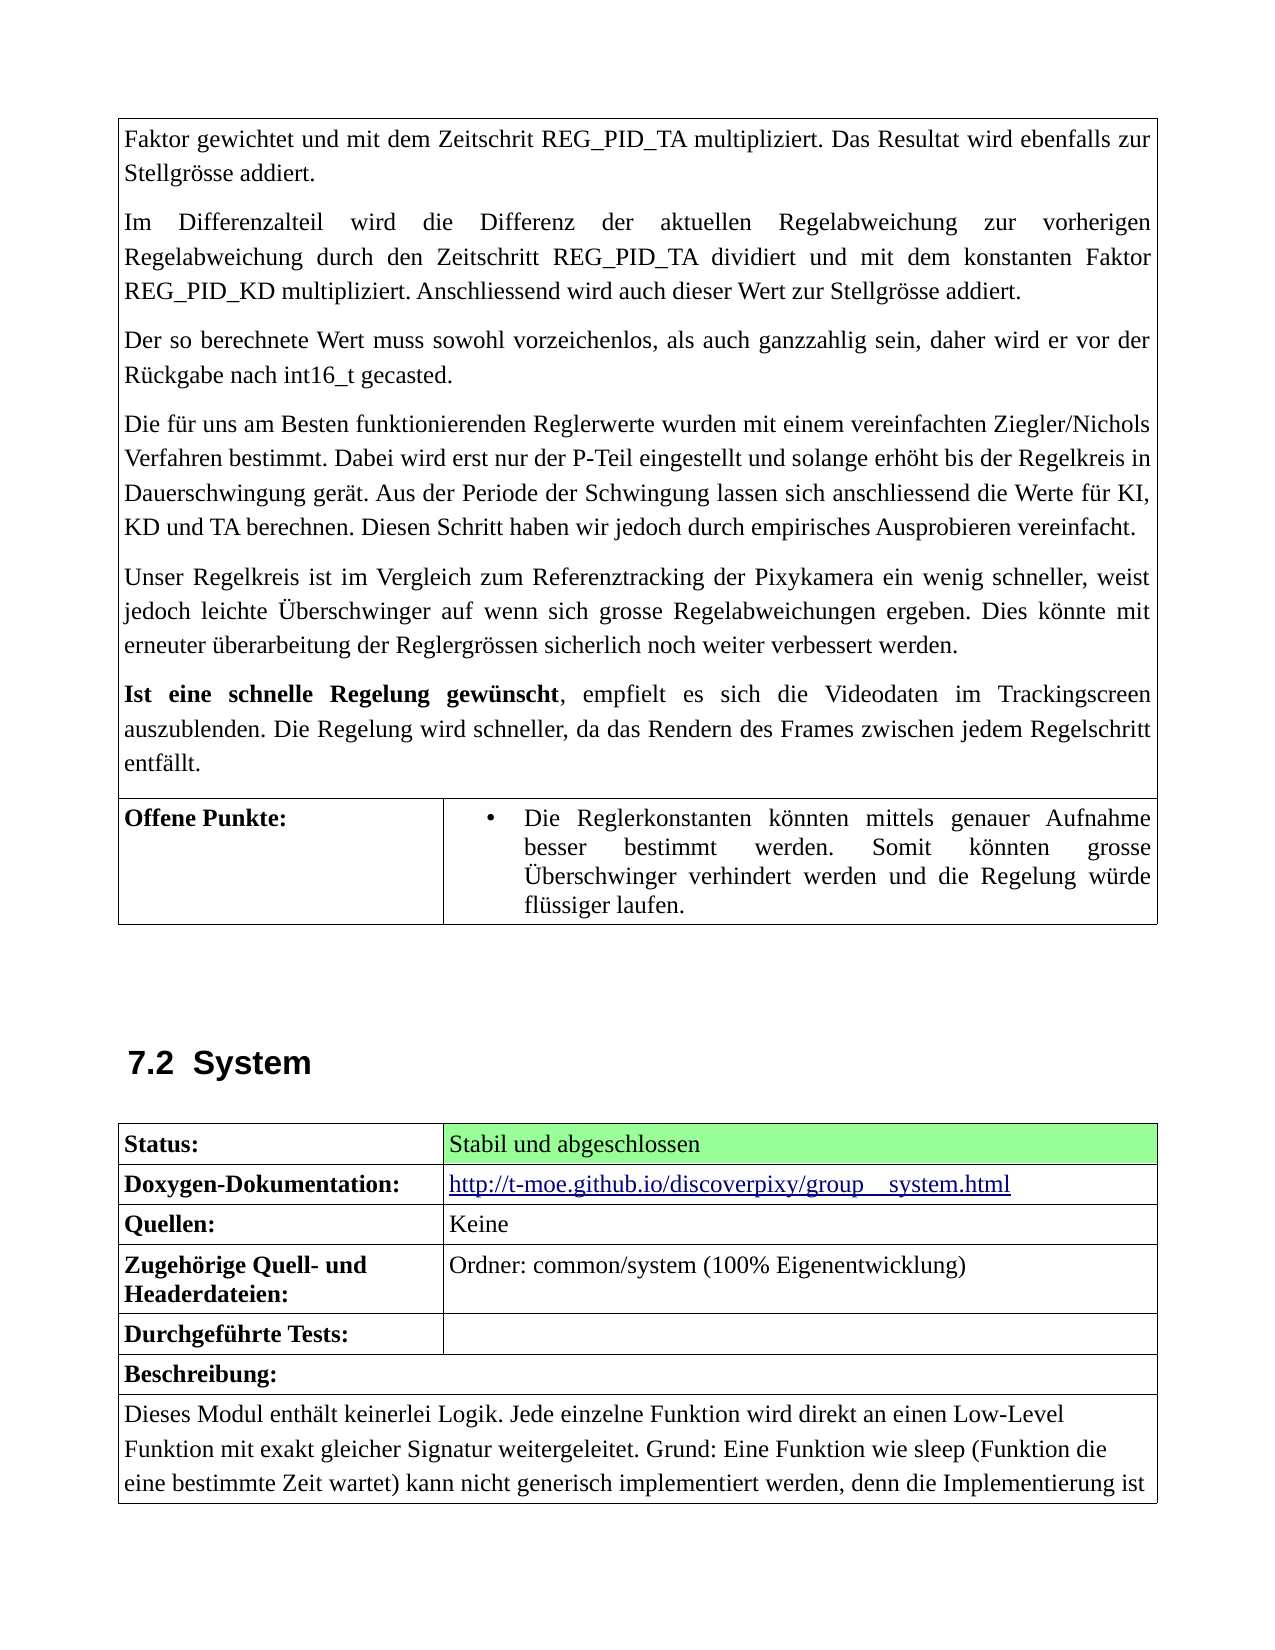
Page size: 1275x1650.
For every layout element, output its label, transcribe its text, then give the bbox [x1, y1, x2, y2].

table_cell Offene Punkte: [119, 799, 443, 924]
table_cell Durchgeführte Tests: [119, 1314, 443, 1353]
table_cell Beschreibung: [119, 1355, 1157, 1394]
table_cell Ordner: common/system (100% Eigenentwicklung) [444, 1245, 1157, 1313]
subtitle System [118, 1043, 1157, 1082]
table_cell Quellen: [119, 1205, 443, 1244]
table_cell Faktor gewichtet und mit dem Zeitschrit REG_PID_TA multipliziert. Das Resultat wird ebenfalls zur Stellgrösse addiert. Im Differenzalteil wird die Differenz der aktuellen Regelabweichung zur vorherigen Regelabweichung durch den Zeitschritt REG_PID_TA dividiert und mit dem konstanten Faktor REG_PID_KD multipliziert. Anschliessend wird auch dieser Wert zur Stellgrösse addiert. Der so berechnete Wert muss sowohl vorzeichenlos, als auch ganzzahlig sein, daher wird er vor der Rückgabe nach int16_t gecasted. Die für uns am Besten funktionierenden Reglerwerte wurden mit einem vereinfachten Ziegler/Nichols Verfahren bestimmt. Dabei wird erst nur der P-Teil eingestellt und solange erhöht bis der Regelkreis in Dauerschwingung gerät. Aus der Periode der Schwingung lassen sich anschliessend die Werte für KI, KD und TA berechnen. Diesen Schritt haben wir jedoch durch empirisches Ausprobieren vereinfacht. Unser Regelkreis ist im Vergleich zum Referenztracking der Pixykamera ein wenig schneller, weist jedoch leichte Überschwinger auf wenn sich grosse Regelabweichungen ergeben. Dies könnte mit erneuter überarbeitung der Reglergrössen sicherlich noch weiter verbessert werden. Ist eine schnelle Regelung gewünscht, empfielt es sich die Videodaten im Trackingscreen auszublenden. Die Regelung wird schneller, da das Rendern des Frames zwischen jedem Regelschritt entfällt. [119, 119, 1157, 798]
table_cell Die Reglerkonstanten könnten mittels genauer Aufnahme besser bestimmt werden. Somit könnten grosse Überschwinger verhindert werden und die Regelung würde flüssiger laufen. [444, 799, 1157, 924]
table_header Stabil und abgeschlossen [444, 1124, 1157, 1163]
table_cell Dieses Modul enthält keinerlei Logik. Jede einzelne Funktion wird direkt an einen Low-Level Funktion mit exakt gleicher Signatur weitergeleitet. Grund: Eine Funktion wie sleep (Funktion die eine bestimmte Zeit wartet) kann nicht generisch implementiert werden, denn die Implementierung ist [119, 1395, 1157, 1503]
table_header Status: [119, 1124, 443, 1163]
table_cell [444, 1314, 1157, 1353]
table_cell Keine [444, 1205, 1157, 1244]
table_cell Doxygen-Dokumentation: [119, 1165, 443, 1204]
table_cell Zugehörige Quell- und Headerdateien: [119, 1245, 443, 1313]
table_cell http://t-moe.github.io/discoverpixy/group__system.html [444, 1165, 1157, 1204]
